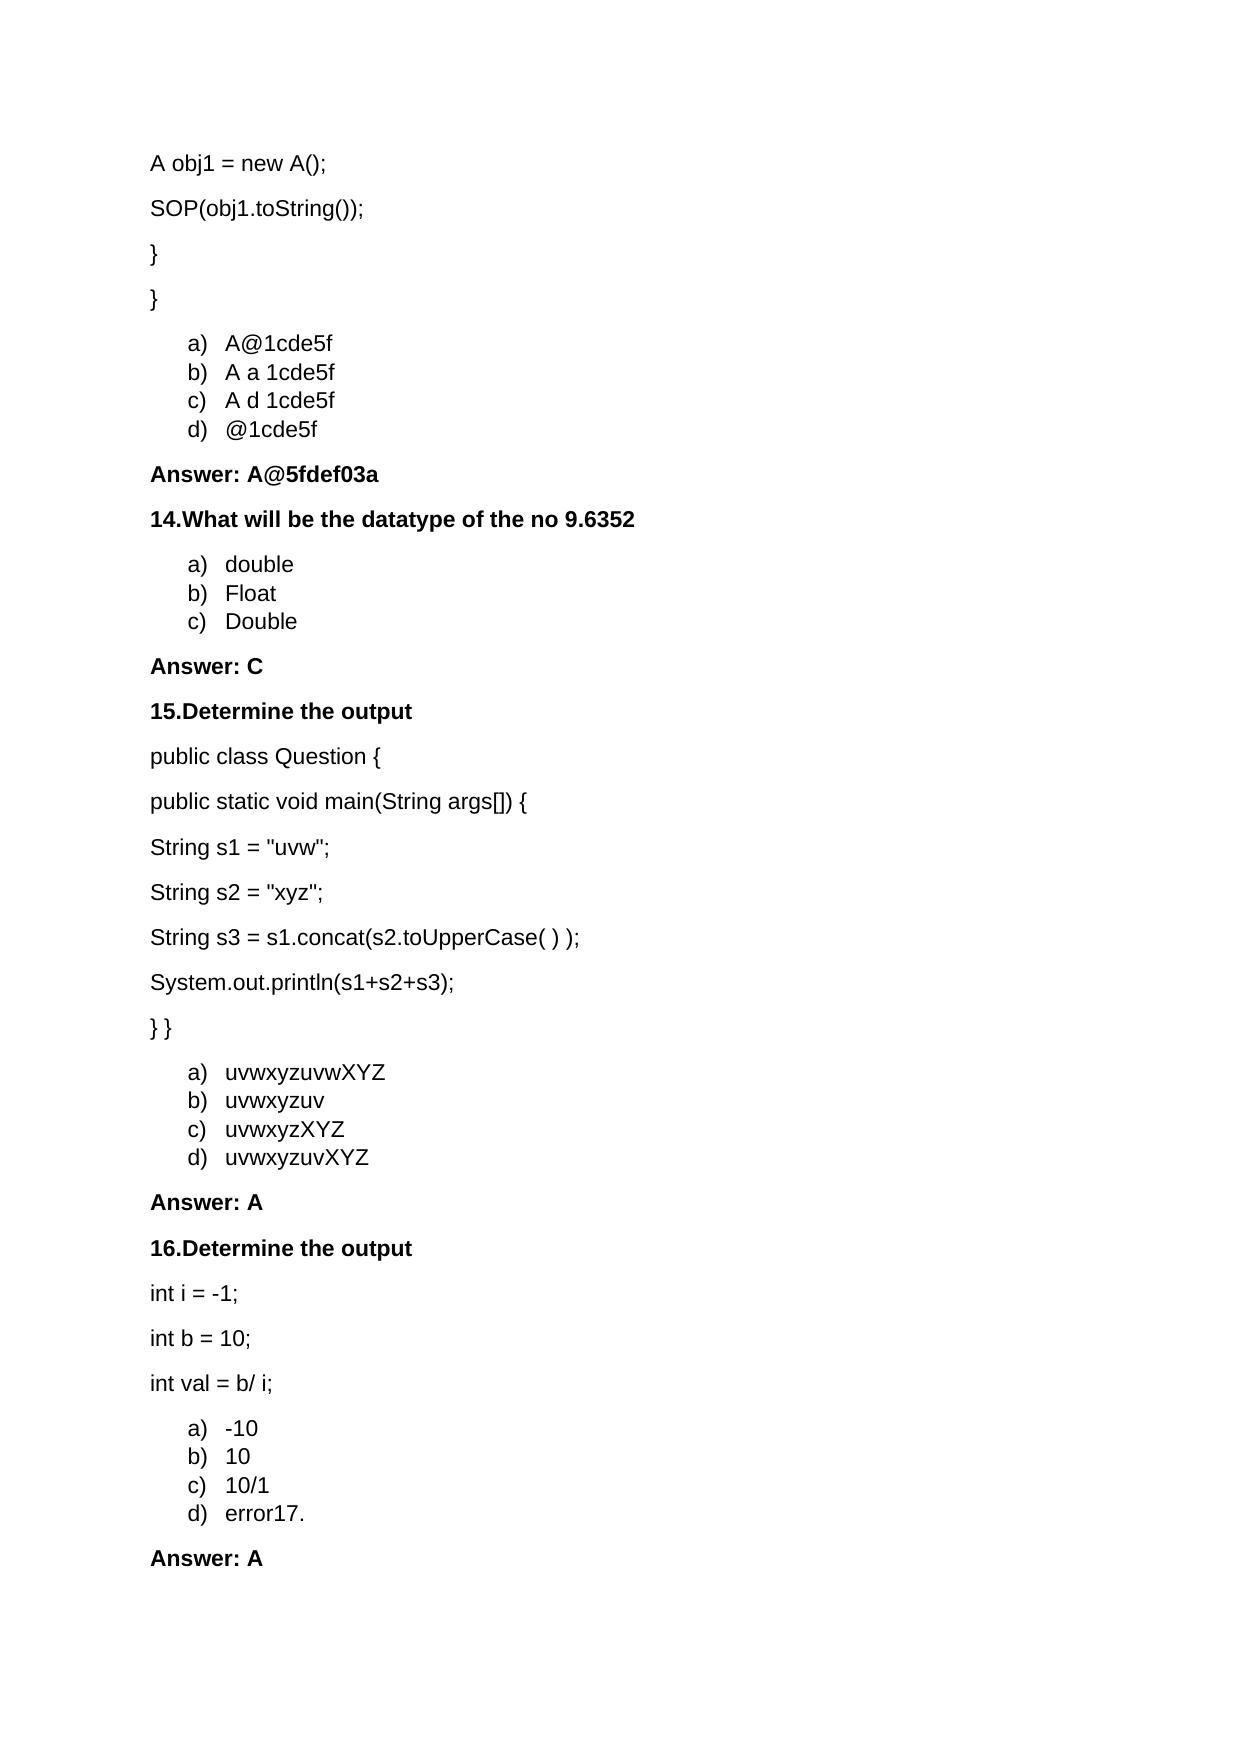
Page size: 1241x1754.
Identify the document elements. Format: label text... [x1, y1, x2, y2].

text String s3 = s1.concat(s2.toUpperCase( ) ); [150, 924, 1090, 950]
list uvwxyzuvXYZ [187, 1144, 1090, 1171]
text String s1 = "uvw"; [150, 833, 1090, 860]
text } [150, 240, 1090, 267]
text int b = 10; [150, 1325, 1090, 1351]
text Answer: C [150, 653, 1090, 679]
list double [187, 551, 1090, 577]
list 10/1 [187, 1472, 1090, 1498]
list uvwxyzuv [187, 1087, 1090, 1114]
text Answer: A@5fdef03a [150, 461, 1090, 487]
text System.out.println(s1+s2+s3); [150, 969, 1090, 995]
text 15.Determine the output [150, 698, 1090, 724]
list uvwxyzuvwXYZ [187, 1059, 1090, 1085]
text int val = b/ i; [150, 1370, 1090, 1396]
text public static void main(String args[]) { [150, 788, 1090, 815]
list 10 [187, 1443, 1090, 1470]
list A a 1cde5f [187, 359, 1090, 385]
list A@1cde5f [187, 330, 1090, 357]
text } [150, 285, 1090, 312]
text Answer: A [150, 1545, 1090, 1572]
text public class Question { [150, 743, 1090, 769]
text 14.What will be the datatype of the no 9.6352 [150, 506, 1090, 532]
list A d 1cde5f [187, 387, 1090, 414]
text 16.Determine the output [150, 1234, 1090, 1261]
text int i = -1; [150, 1279, 1090, 1306]
list -10 [187, 1415, 1090, 1441]
list @1cde5f [187, 416, 1090, 442]
text String s2 = "xyz"; [150, 878, 1090, 905]
list error17. [187, 1500, 1090, 1527]
text SOP(obj1.toString()); [150, 195, 1090, 221]
text } } [150, 1014, 1090, 1040]
list uvwxyzXYZ [187, 1116, 1090, 1142]
text Answer: A [150, 1189, 1090, 1216]
list Float [187, 579, 1090, 606]
text A obj1 = new A(); [150, 150, 1090, 176]
list Double [187, 608, 1090, 634]
